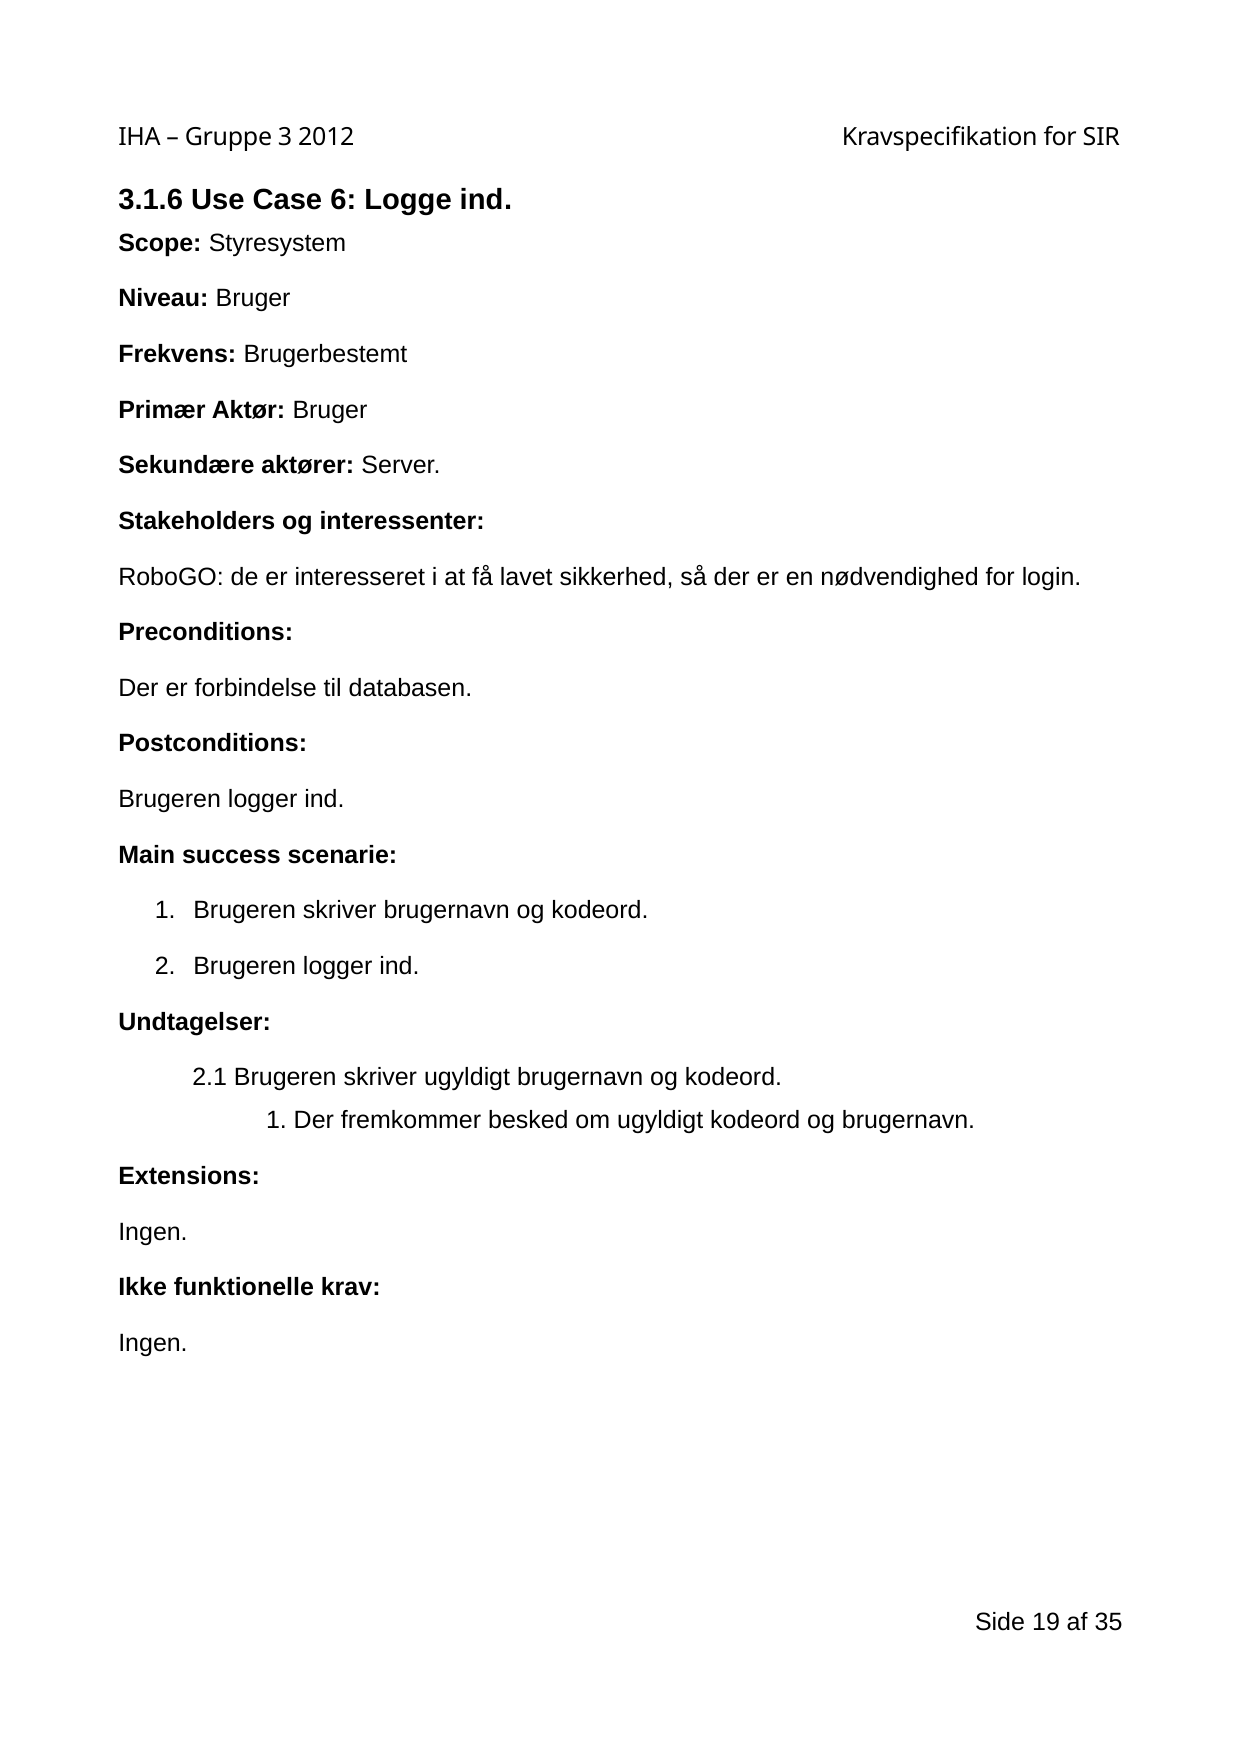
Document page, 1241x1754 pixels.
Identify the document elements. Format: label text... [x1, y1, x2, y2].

text Ingen. [118, 1216, 1122, 1245]
list Brugeren logger ind. [154, 951, 1122, 979]
text Frekvens: Brugerbestemt [118, 339, 1122, 368]
text 2.1 Brugeren skriver ugyldigt brugernavn og kodeord. 1. Der fremkommer besked om ugyldigt kodeord og brugernavn. [118, 1062, 1122, 1134]
text Undtagelser: [118, 1006, 1122, 1035]
text Main success scenarie: [118, 839, 1122, 868]
text Extensions: [118, 1161, 1122, 1189]
text Der er forbindelse til databasen. [118, 673, 1122, 701]
text Niveau: Bruger [118, 283, 1122, 312]
text RoboGO: de er interesseret i at få lavet sikkerhed, så der er en nødvendighed for login. [118, 561, 1122, 590]
list Brugeren skriver brugernavn og kodeord. [154, 895, 1122, 924]
text Primær Aktør: Bruger [118, 394, 1122, 423]
text Stakeholders og interessenter: [118, 506, 1122, 534]
text Preconditions: [118, 617, 1122, 646]
text Postconditions: [118, 728, 1122, 757]
text Ikke funktionelle krav: [118, 1272, 1122, 1301]
text Brugeren logger ind. [118, 784, 1122, 813]
text Scope: Styresystem [118, 228, 1122, 256]
text Sekundære aktører: Server. [118, 450, 1122, 479]
text Ingen. [118, 1328, 1122, 1356]
subtitle 3.1.6 Use Case 6: Logge ind. [118, 182, 1122, 215]
